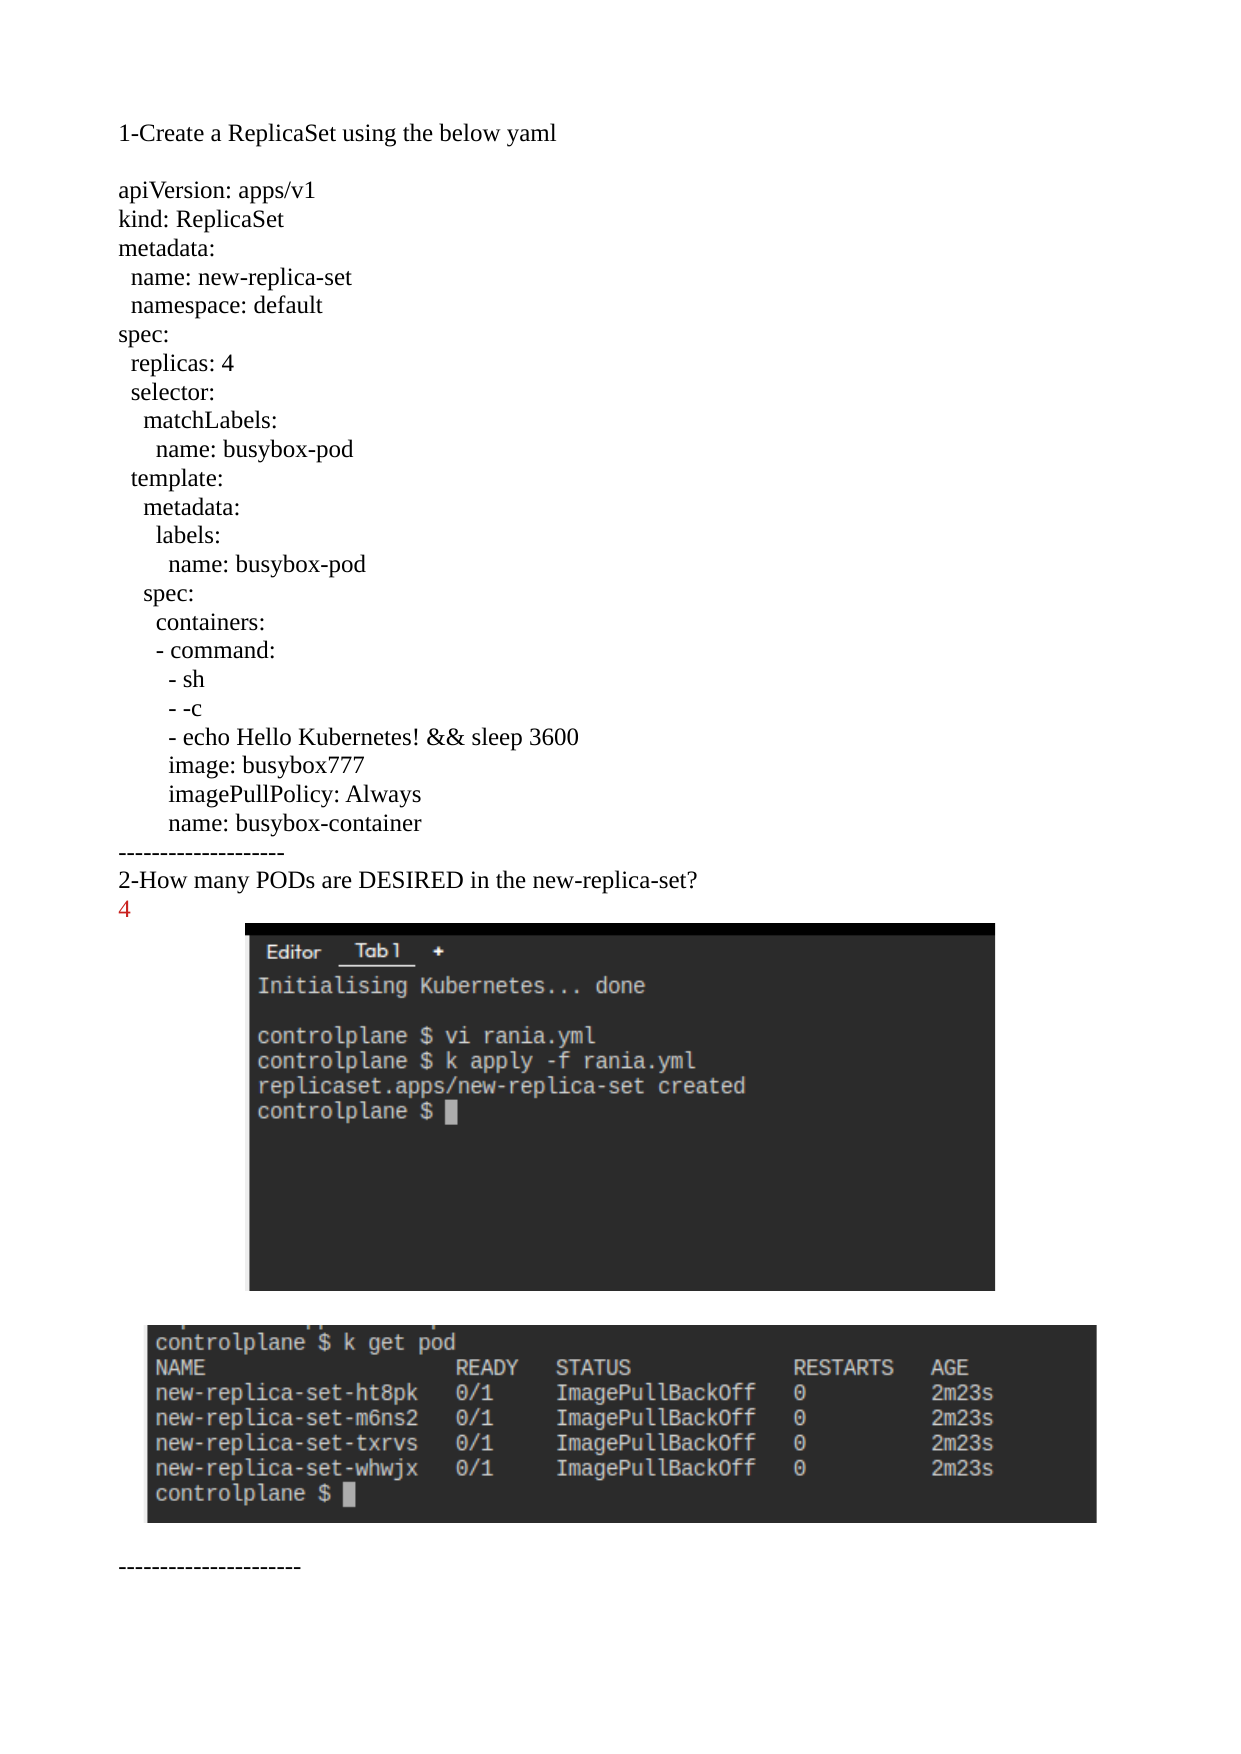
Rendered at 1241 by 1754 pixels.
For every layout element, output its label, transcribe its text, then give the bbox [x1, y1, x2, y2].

text name: busybox-container [118, 808, 1122, 837]
text kind: ReplicaSet [118, 204, 1122, 233]
text spec: [118, 578, 1122, 607]
text replicas: 4 [118, 348, 1122, 377]
text name: busybox-pod [118, 549, 1122, 578]
text - -c [118, 693, 1122, 722]
text apiVersion: apps/v1 [118, 176, 1122, 204]
picture [245, 923, 995, 1291]
text metadata: [118, 233, 1122, 262]
text metadata: [118, 492, 1122, 521]
text ---------------------- [118, 1551, 1122, 1580]
text - sh [118, 664, 1122, 693]
text matchLabels: [118, 406, 1122, 434]
text image: busybox777 [118, 751, 1122, 779]
text spec: [118, 319, 1122, 348]
text containers: [118, 607, 1122, 636]
text labels: [118, 521, 1122, 549]
text 4 [118, 894, 1122, 923]
text name: new-replica-set [118, 262, 1122, 291]
text name: busybox-pod [118, 434, 1122, 463]
text - command: [118, 636, 1122, 664]
picture [143, 1325, 1097, 1523]
text 2-How many PODs are DESIRED in the new-replica-set? [118, 866, 1122, 894]
text 1-Create a ReplicaSet using the below yaml [118, 118, 1122, 147]
text namespace: default [118, 291, 1122, 319]
text imagePullPolicy: Always [118, 779, 1122, 808]
text - echo Hello Kubernetes! && sleep 3600 [118, 722, 1122, 751]
text template: [118, 463, 1122, 492]
text -------------------- [118, 837, 1122, 866]
text selector: [118, 377, 1122, 406]
